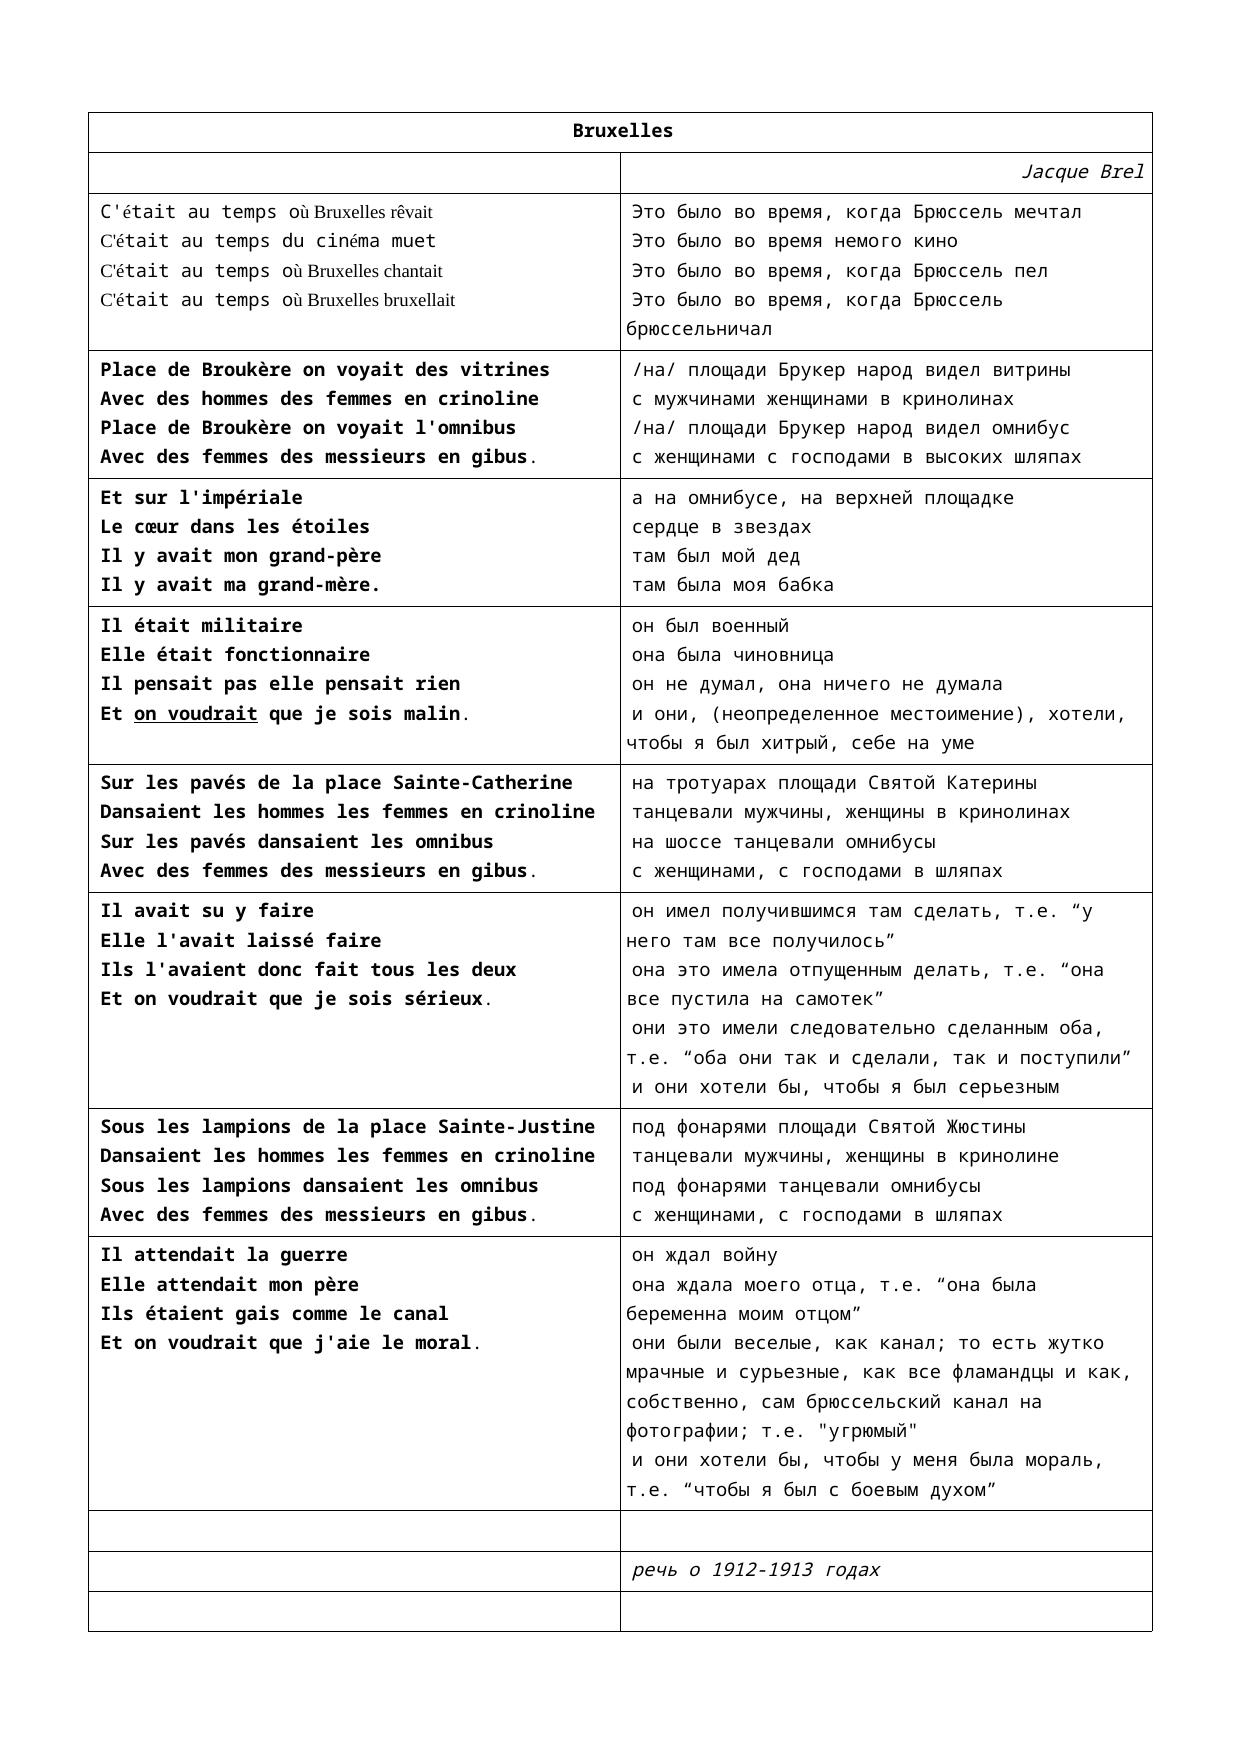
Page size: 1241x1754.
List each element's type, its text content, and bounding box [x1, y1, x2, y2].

table_cell [621, 1592, 1152, 1631]
table_cell Jacque Brel [621, 153, 1152, 193]
table_cell а на омнибусе, на верхней площадке сердце в звездах там был мой дед там была моя бабка [621, 479, 1152, 606]
table_cell под фонарями площади Святой Жюстины танцевали мужчины, женщины в кринолине под фонарями танцевали омнибусы с женщинами, с господами в шляпах [621, 1109, 1152, 1236]
table_cell [89, 1592, 620, 1631]
table_cell на тротуарах площади Святой Катерины танцевали мужчины, женщины в кринолинах на шоссе танцевали омнибусы с женщинами, с господами в шляпах [621, 765, 1152, 892]
table_cell /на/ площади Брукер народ видел витрины с мужчинами женщинами в кринолинах /на/ площади Брукер народ видел омнибус с женщинами с господами в высоких шляпах [621, 351, 1152, 478]
table_cell он был военный она была чиновница он не думал, она ничего не думала и они, (неопределенное местоимение), хотели, чтобы я был хитрый, себе на уме [621, 607, 1152, 764]
table_cell Sur les pavés de la place Sainte-Catherine Dansaient les hommes les femmes en crinoline Sur les pavés dansaient les omnibus Avec des femmes des messieurs en gibus. [89, 765, 620, 892]
table_cell он ждал войну она ждала моего отца, т.е. “она была беременна моим отцом” они были веселые, как канал; то есть жутко мрачные и сурьезные, как все фламандцы и как, собственно, сам брюссельский канал на фотографии; т.е. "угрюмый" и они хотели бы, чтобы у меня была мораль, т.е. “чтобы я был с боевым духом” [621, 1237, 1152, 1510]
table_cell [89, 1552, 620, 1591]
table_header Bruxelles [89, 113, 1152, 152]
table_cell Et sur l'impériale Le cœur dans les étoiles Il y avait mon grand-père Il y avait ma grand-mère. [89, 479, 620, 606]
table_cell Il était militaire Elle était fonctionnaire Il pensait pas elle pensait rien Et on voudrait que je sois malin. [89, 607, 620, 764]
table_cell Place de Broukère on voyait des vitrines Avec des hommes des femmes en crinoline Place de Broukère on voyait l'omnibus Avec des femmes des messieurs en gibus. [89, 351, 620, 478]
table_cell Sous les lampions de la place Sainte-Justine Dansaient les hommes les femmes en crinoline Sous les lampions dansaient les omnibus Avec des femmes des messieurs en gibus. [89, 1109, 620, 1236]
table_cell он имел получившимся там сделать, т.е. “у него там все получилось” она это имела отпущенным делать, т.е. “она все пустила на самотек” они это имели следовательно сделанным оба, т.е. “оба они так и сделали, так и поступили” и они хотели бы, чтобы я был серьезным [621, 893, 1152, 1108]
table_cell C'était au temps où Bruxelles rêvait C'était au temps du cinéma muet C'était au temps où Bruxelles chantait C'était au temps où Bruxelles bruxellait [89, 194, 620, 350]
table_cell речь о 1912-1913 годах [621, 1552, 1152, 1591]
table_cell [621, 1511, 1152, 1551]
table_cell [89, 1511, 620, 1551]
table_cell Il attendait la guerre Elle attendait mon père Ils étaient gais comme le canal Et on voudrait que j'aie le moral. [89, 1237, 620, 1510]
table_cell Это было во время, когда Брюссель мечтал Это было во время немого кино Это было во время, когда Брюссель пел Это было во время, когда Брюссель брюссельничал [621, 194, 1152, 350]
table_cell Il avait su y faire Elle l'avait laissé faire Ils l'avaient donc fait tous les deux Et on voudrait que je sois sérieux. [89, 893, 620, 1108]
table_cell [89, 153, 620, 193]
